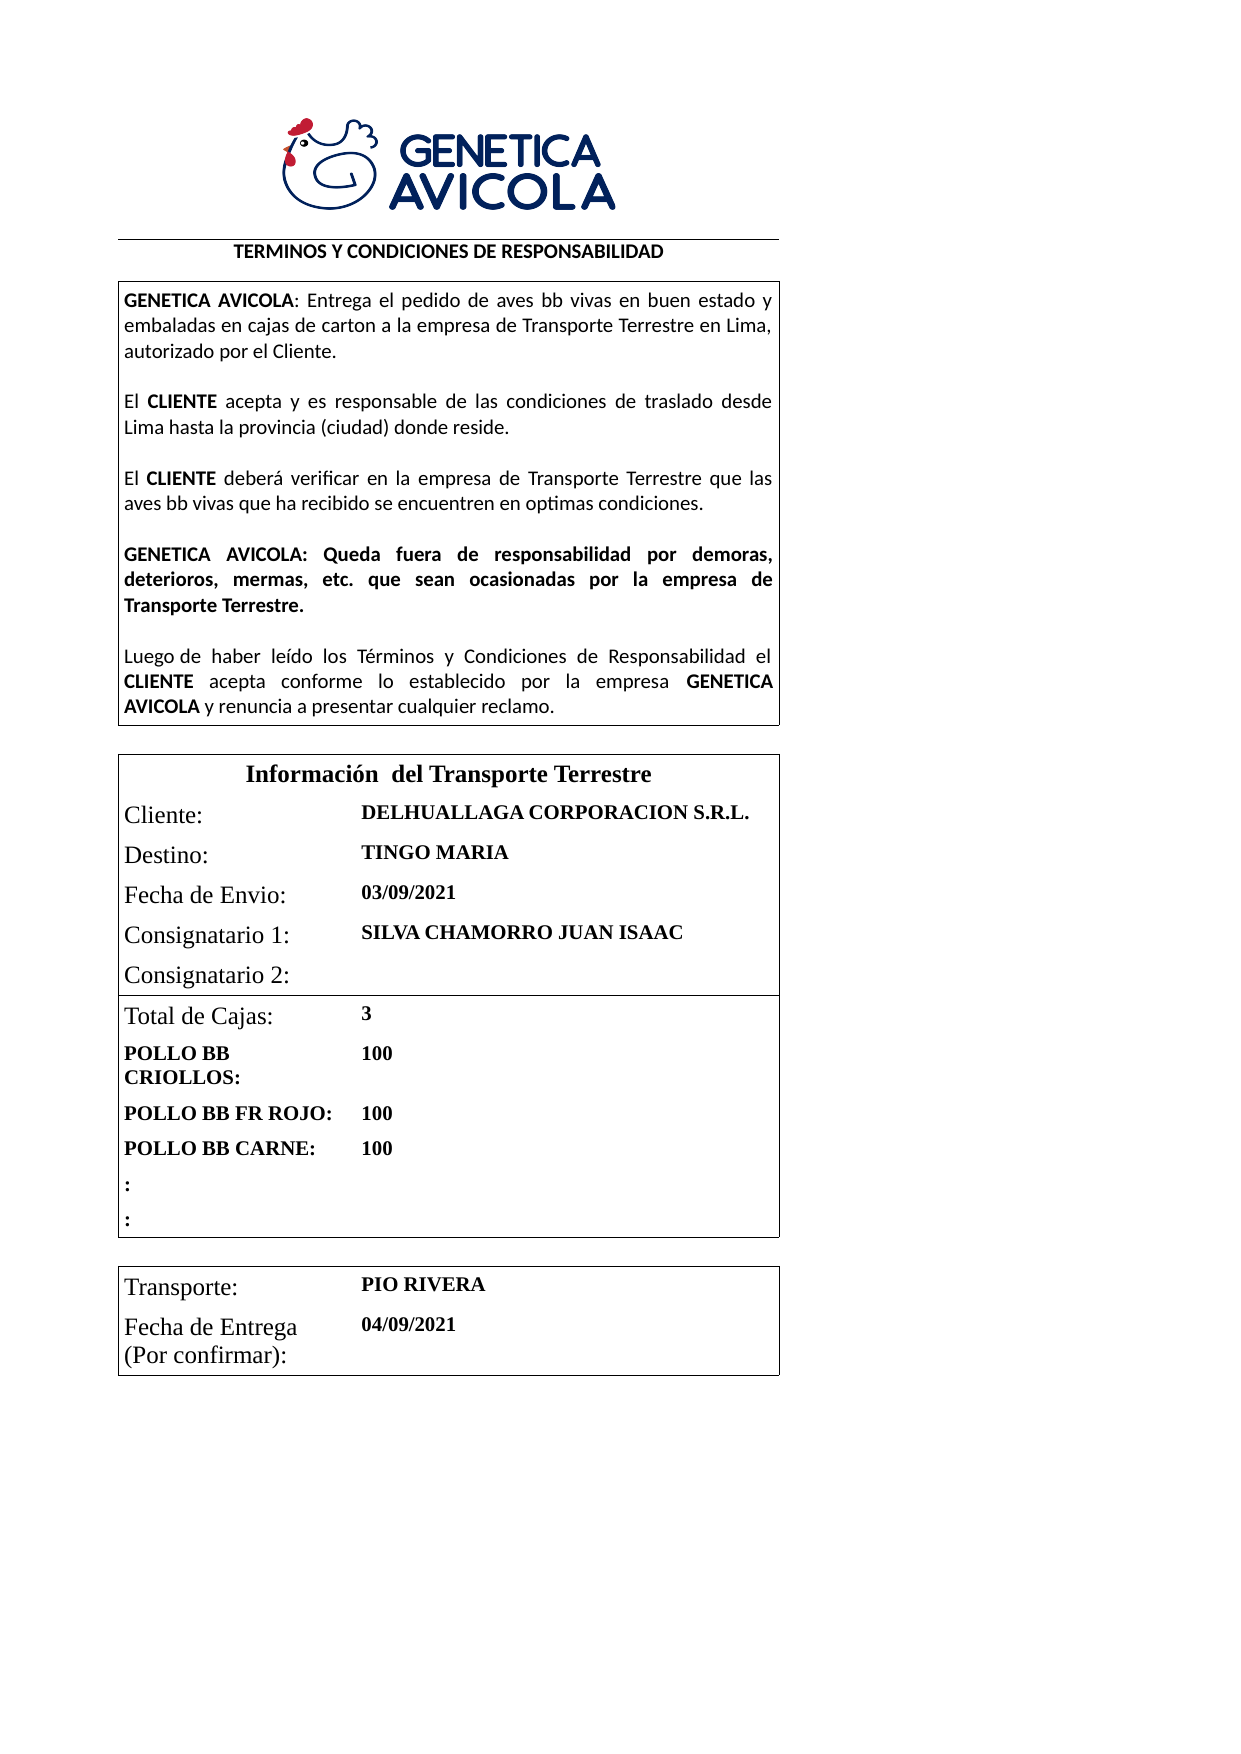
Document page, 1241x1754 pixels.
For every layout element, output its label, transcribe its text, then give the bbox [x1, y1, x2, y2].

table_cell PIO RIVERA [356, 1267, 779, 1306]
table_cell 100 [356, 1130, 779, 1166]
table_cell Total de Cajas: [119, 996, 356, 1035]
table_cell [356, 1201, 779, 1237]
table_header Información del Transporte Terrestre [119, 755, 779, 794]
table_cell Consignatario 2: [119, 955, 356, 995]
table_cell [356, 1238, 779, 1266]
table_cell Consignatario 1: [119, 915, 356, 955]
table_cell [356, 955, 779, 995]
table_cell 3 [356, 996, 779, 1035]
table_cell Cliente: [119, 794, 356, 834]
table_cell Transporte: [119, 1267, 356, 1306]
table_cell 100 [356, 1095, 779, 1130]
table_cell 03/09/2021 [356, 874, 779, 914]
table_cell : [119, 1201, 356, 1237]
table_cell GENETICA AVICOLA: Entrega el pedido de aves bb vivas en buen estado y embaladas en cajas de carton a la empresa de Transporte Terrestre en Lima, autorizado por el Cliente. El CLIENTE acepta y es responsable de las condiciones de traslado desde Lima hasta la provincia (ciudad) donde reside. El CLIENTE deberá verificar en la empresa de Transporte Terrestre que las aves bb vivas que ha recibido se encuentren en optimas condiciones. GENETICA AVICOLA: Queda fuera de responsabilidad por demoras, deterioros, mermas, etc. que sean ocasionadas por la empresa de Transporte Terrestre. Luego de haber leído los Términos y Condiciones de Responsabilidad el CLIENTE acepta conforme lo establecido por la empresa GENETICA AVICOLA y renuncia a presentar cualquier reclamo. [119, 282, 779, 725]
table_cell 100 [356, 1035, 779, 1095]
table_header TERMINOS Y CONDICIONES DE RESPONSABILIDAD [118, 240, 779, 281]
table_cell Fecha de Envio: [119, 874, 356, 914]
table_cell POLLO BB CRIOLLOS: [119, 1035, 356, 1095]
table_cell DELHUALLAGA CORPORACION S.R.L. [356, 794, 779, 834]
picture [282, 118, 616, 210]
table_cell TINGO MARIA [356, 834, 779, 874]
table_cell Destino: [119, 834, 356, 874]
table_cell SILVA CHAMORRO JUAN ISAAC [356, 915, 779, 955]
table_cell [118, 1238, 356, 1266]
table_cell Fecha de Entrega (Por confirmar): [119, 1306, 356, 1375]
table_cell : [119, 1166, 356, 1201]
table_cell [356, 1166, 779, 1201]
table_cell POLLO BB CARNE: [119, 1130, 356, 1166]
table_cell POLLO BB FR ROJO: [119, 1095, 356, 1130]
table_cell 04/09/2021 [356, 1306, 779, 1375]
